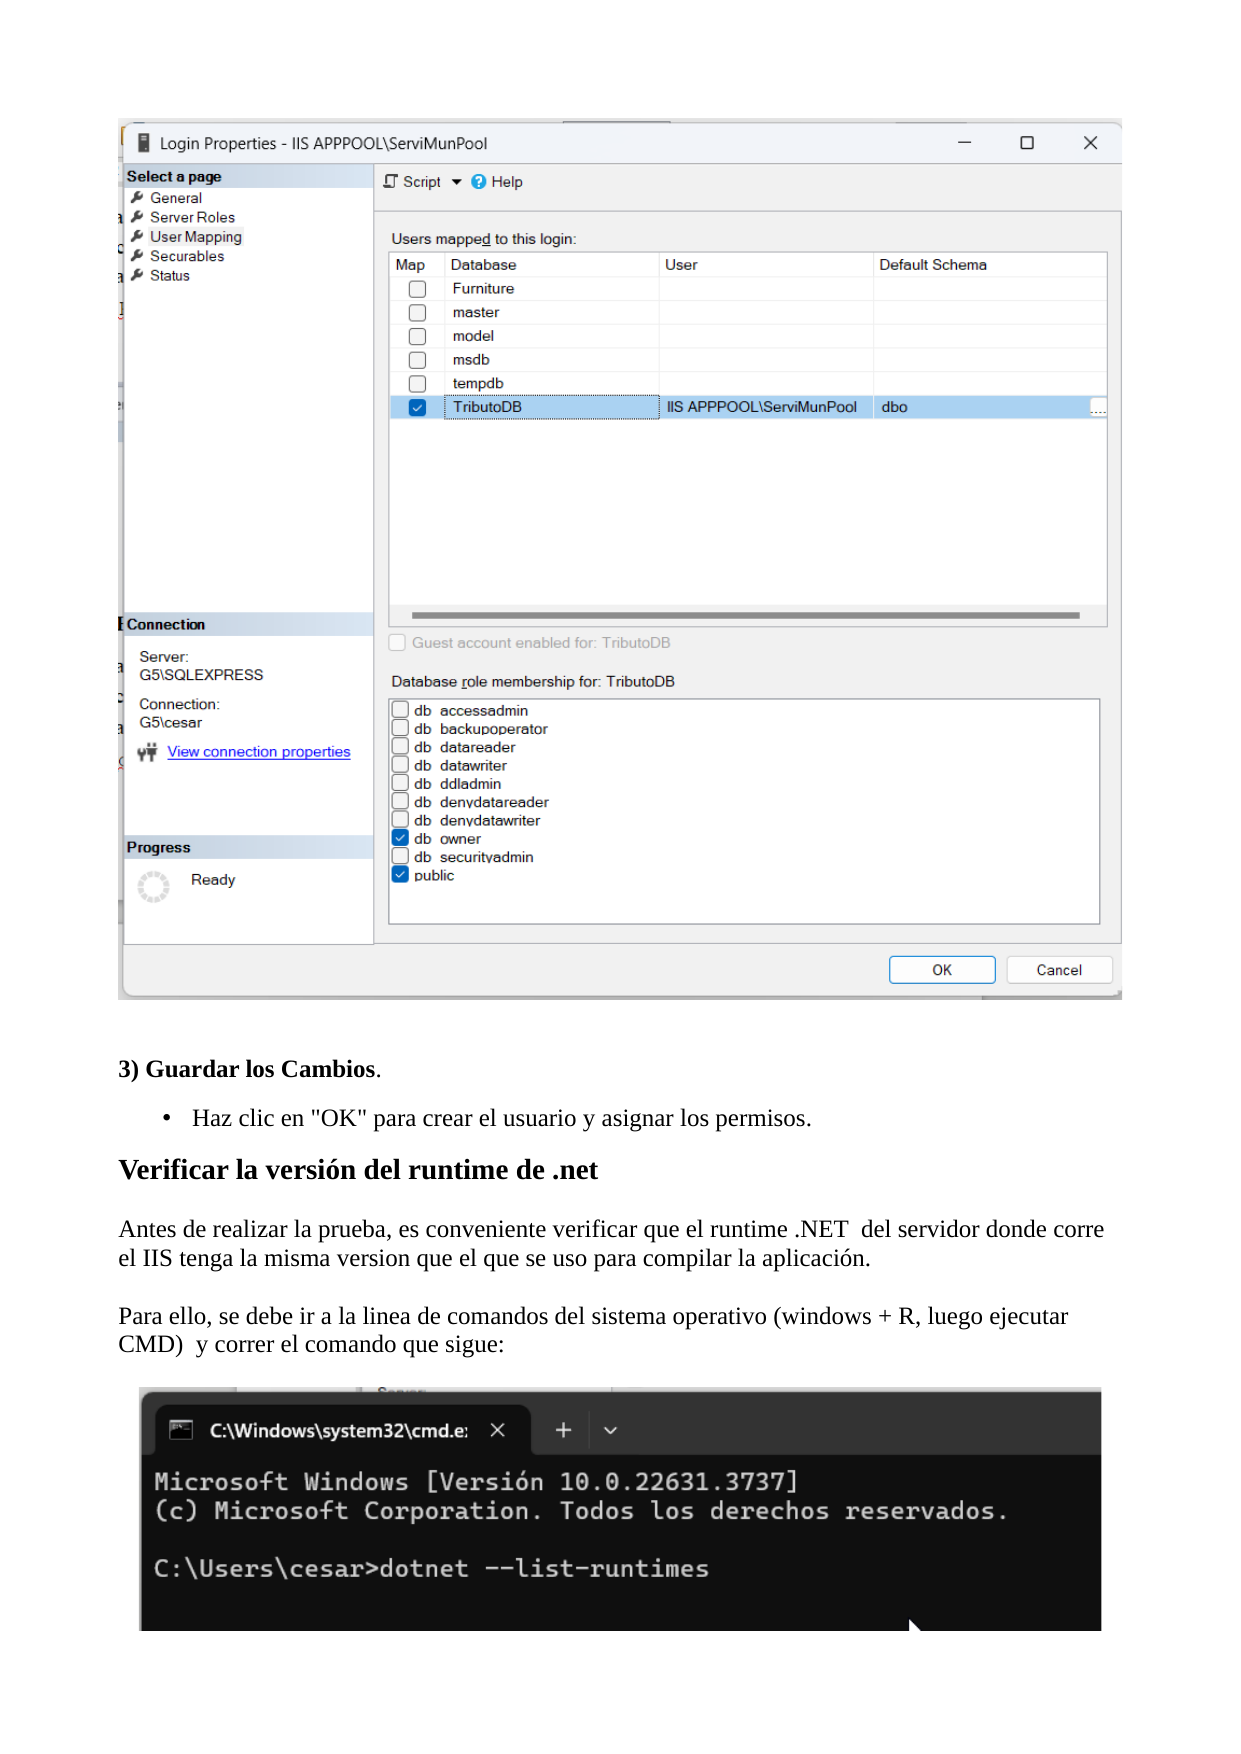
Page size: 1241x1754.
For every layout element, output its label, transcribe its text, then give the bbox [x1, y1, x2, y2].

list Haz clic en "OK" para crear el usuario y asignar los permisos. [162, 1103, 1122, 1132]
text Para ello, se debe ir a la linea de comandos del sistema operativo (windows + R, luego ejecutar CMD) y correr el comando que sigue: [118, 1301, 1122, 1358]
text 3) Guardar los Cambios. [118, 1054, 1122, 1083]
picture [118, 118, 1123, 1000]
text Antes de realizar la prueba, es conveniente verificar que el runtime .NET del servidor donde corre el IIS tenga la misma version que el que se uso para compilar la aplicación. [118, 1214, 1122, 1272]
picture [138, 1387, 1102, 1631]
text Verificar la versión del runtime de .net [118, 1152, 1122, 1186]
